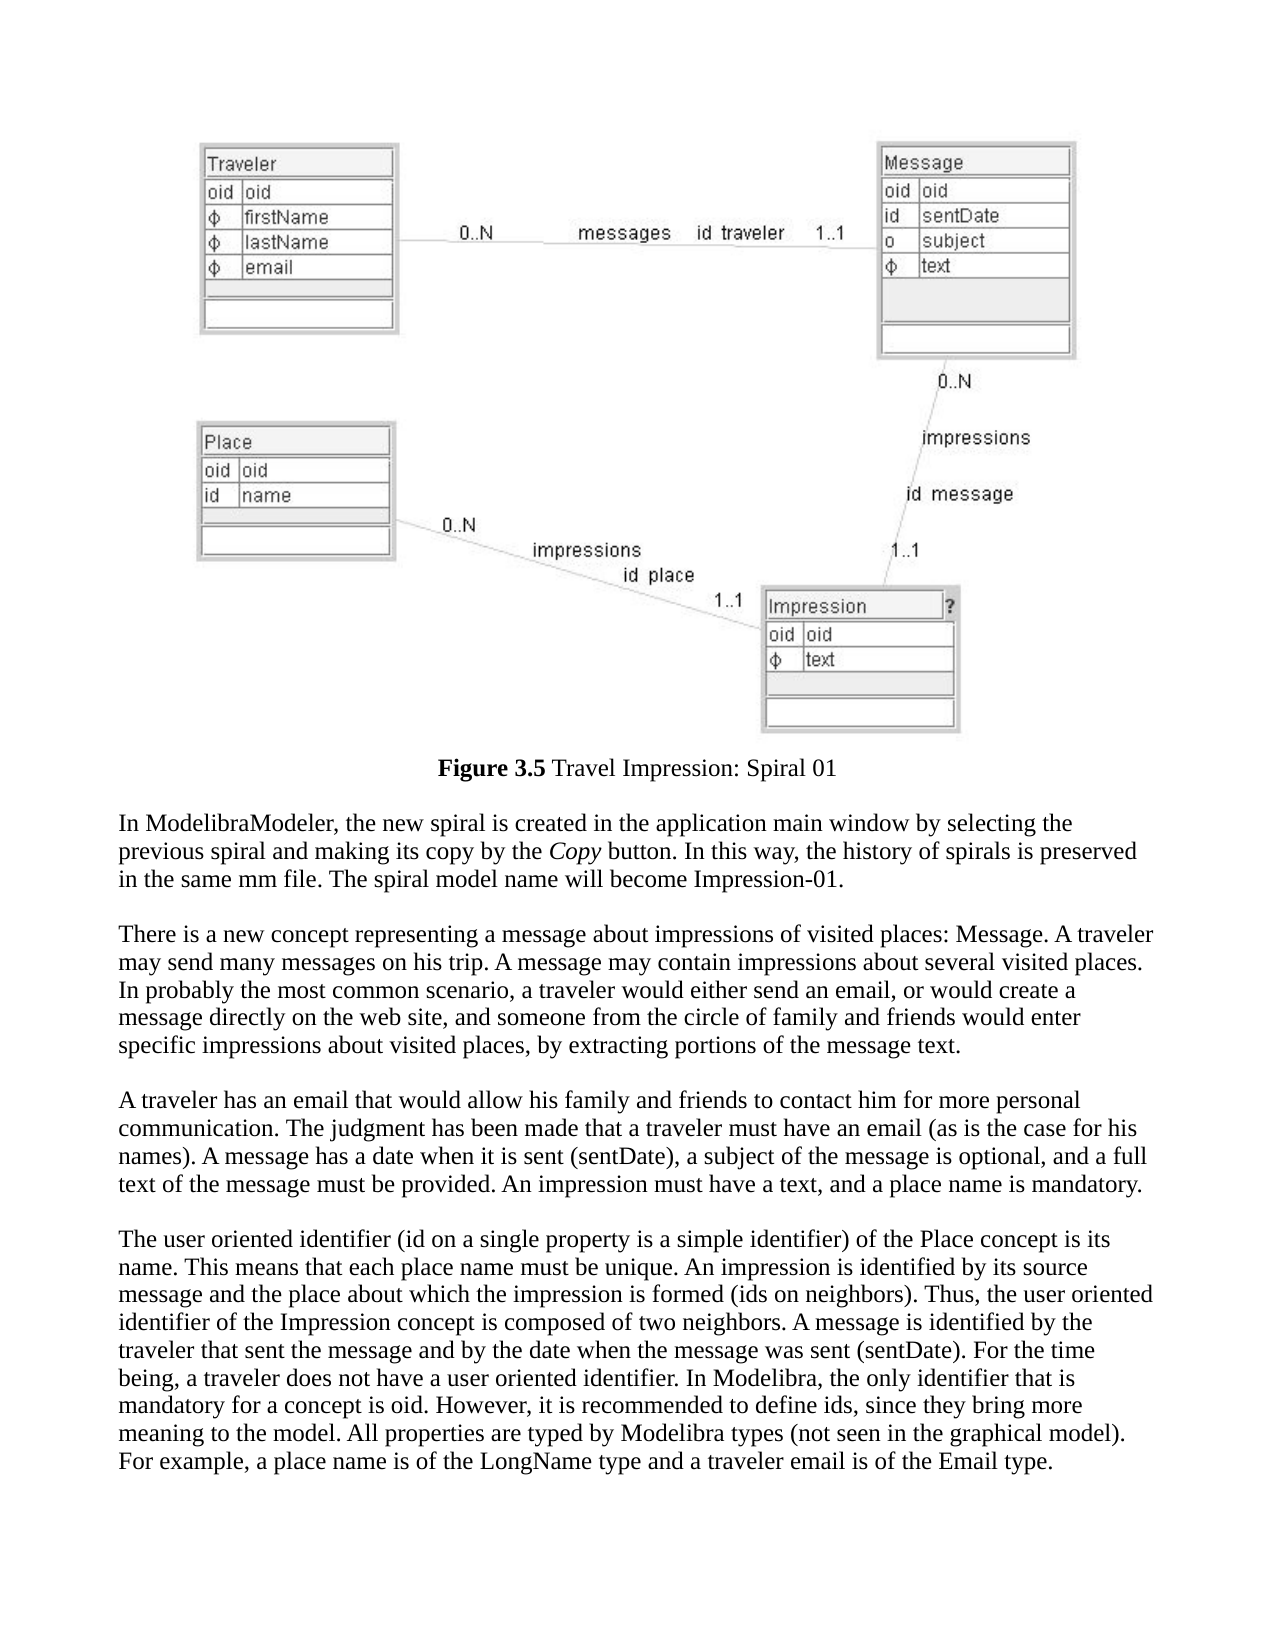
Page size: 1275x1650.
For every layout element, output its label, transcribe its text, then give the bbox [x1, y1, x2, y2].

picture [181, 118, 1094, 754]
text There is a new concept representing a message about impressions of visited places: Message. A traveler may send many messages on his trip. A message may contain impressions about several visited places. In probably the most common scenario, a traveler would either send an email, or would create a message directly on the web site, and someone from the circle of family and friends would enter specific impressions about visited places, by extracting portions of the message text. [118, 920, 1157, 1059]
text Figure 3.5 Travel Impression: Spiral 01 [118, 118, 1157, 782]
text A traveler has an email that would allow his family and friends to contact him for more personal communication. The judgment has been made that a traveler must have an email (as is the case for his names). A message has a date when it is sent (sentDate), a subject of the message is optional, and a full text of the message must be provided. An impression must have a text, and a place name is mandatory. [118, 1087, 1157, 1197]
text The user oriented identifier (id on a single property is a simple identifier) of the Place concept is its name. This means that each place name must be unique. An impression is identified by its source message and the place about which the impression is formed (ids on neighbors). Thus, the user oriented identifier of the Impression concept is composed of two neighbors. A message is identified by the traveler that sent the message and by the date when the message was sent (sentDate). For the time being, a traveler does not have a user oriented identifier. In Modelibra, the only identifier that is mandatory for a concept is oid. However, it is recommended to define ids, since they bring more meaning to the model. All properties are typed by Modelibra types (not seen in the graphical model). For example, a place name is of the LongName type and a traveler email is of the Email type. [118, 1225, 1157, 1474]
text In ModelibraModeler, the new spiral is created in the application main window by selecting the previous spiral and making its copy by the Copy button. In this way, the history of spirals is preserved in the same mm file. The spiral model name will become Impression-01. [118, 809, 1157, 893]
